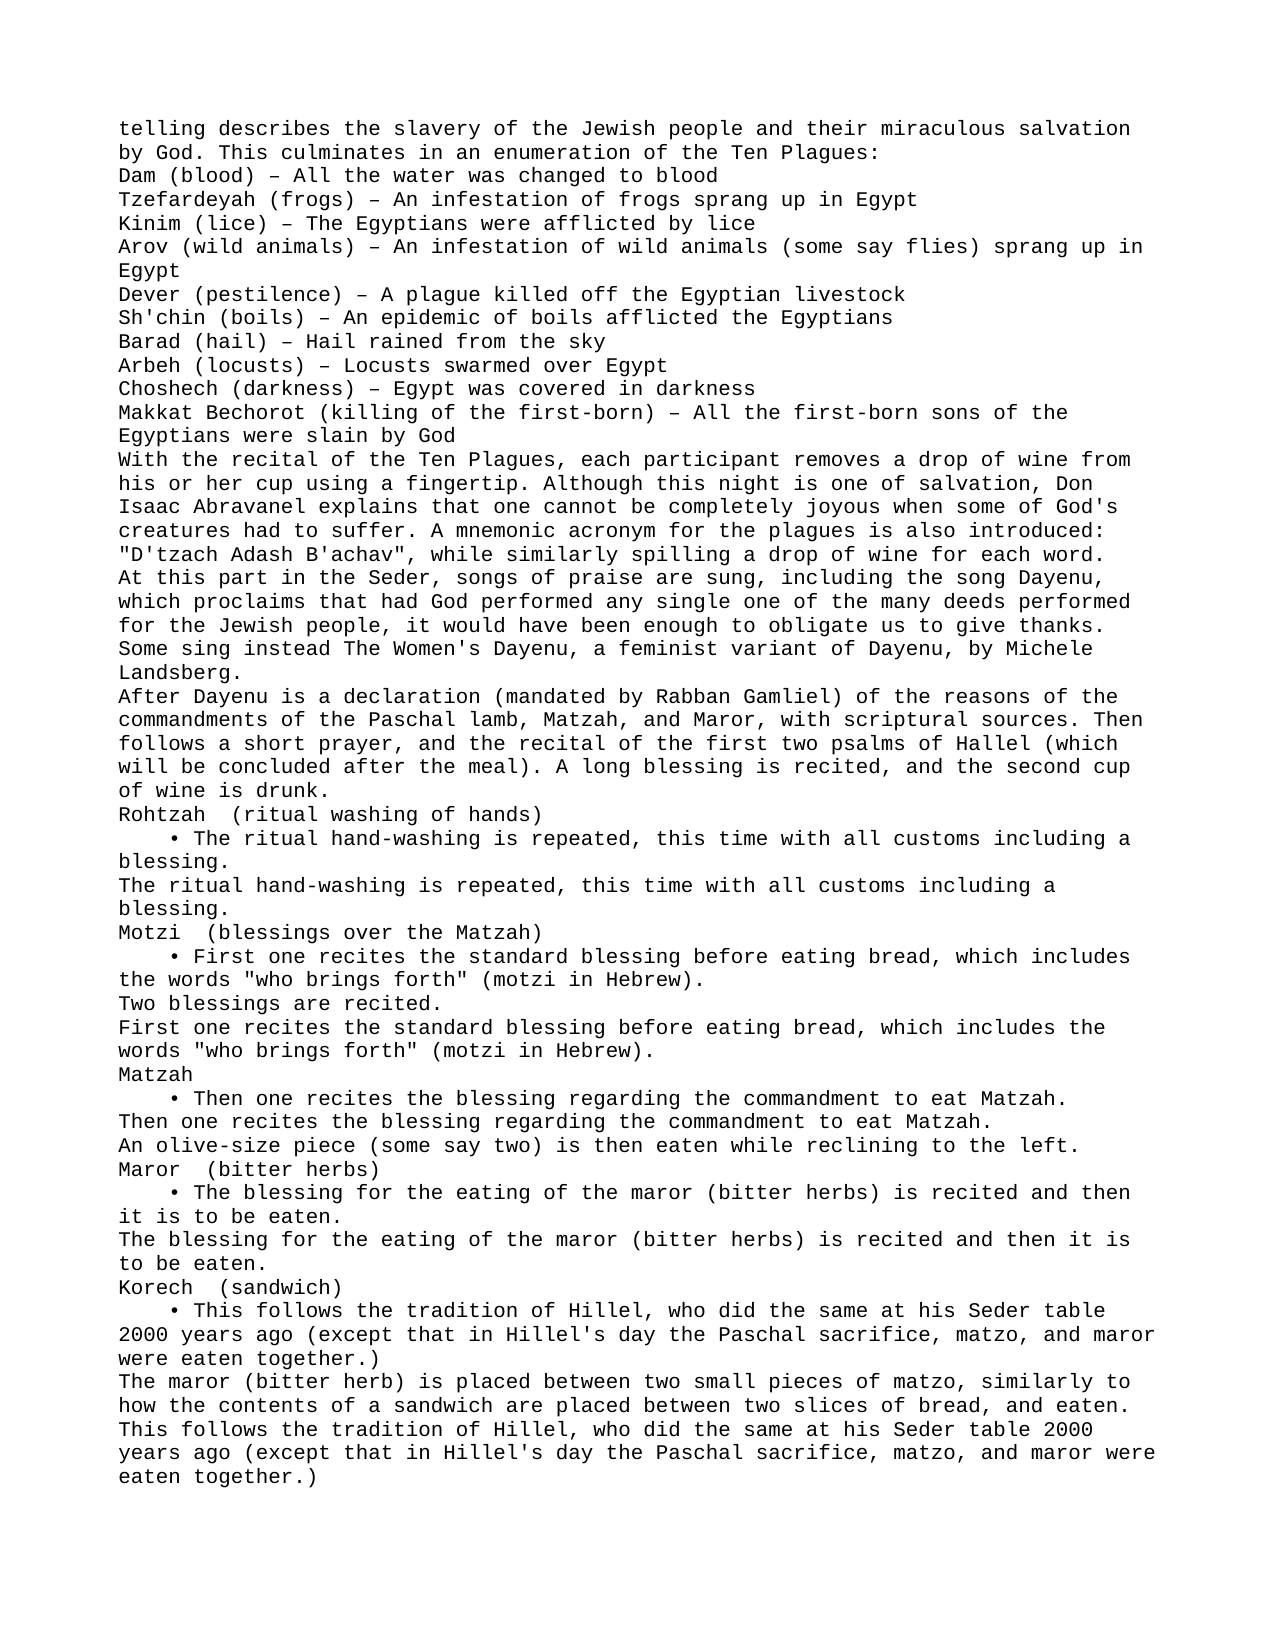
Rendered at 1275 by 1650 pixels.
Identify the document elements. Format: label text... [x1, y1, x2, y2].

text Choshech (darkness) – Egypt was covered in darkness [118, 378, 1157, 402]
text Arov (wild animals) – An infestation of wild animals (some say flies) sprang up in Egypt [118, 236, 1157, 284]
text Korech (sandwich) [118, 1277, 1157, 1300]
text Maror (bitter herbs) [118, 1158, 1157, 1182]
text • The ritual hand-washing is repeated, this time with all customs including a blessing. [118, 827, 1157, 875]
text The blessing for the eating of the maror (bitter herbs) is recited and then it is to be eaten. [118, 1229, 1157, 1277]
text Dever (pestilence) – A plague killed off the Egyptian livestock [118, 284, 1157, 307]
text Two blessings are recited. [118, 993, 1157, 1017]
text • This follows the tradition of Hillel, who did the same at his Seder table 2000 years ago (except that in Hillel's day the Paschal sacrifice, matzo, and maror were eaten together.) [118, 1300, 1157, 1371]
text Barad (hail) – Hail rained from the sky [118, 331, 1157, 354]
text • First one recites the standard blessing before eating bread, which includes the words "who brings forth" (motzi in Hebrew). [118, 946, 1157, 993]
text An olive-size piece (some say two) is then eaten while reclining to the left. [118, 1135, 1157, 1158]
text Dam (blood) – All the water was changed to blood [118, 165, 1157, 189]
text Then one recites the blessing regarding the commandment to eat Matzah. [118, 1111, 1157, 1135]
text Arbeh (locusts) – Locusts swarmed over Egypt [118, 354, 1157, 378]
text Sh'chin (boils) – An epidemic of boils afflicted the Egyptians [118, 307, 1157, 331]
text Matzah [118, 1064, 1157, 1088]
text Makkat Bechorot (killing of the first-born) – All the first-born sons of the Egyptians were slain by God [118, 402, 1157, 449]
text At this part in the Seder, songs of praise are sung, including the song Dayenu, which proclaims that had God performed any single one of the many deeds performed for the Jewish people, it would have been enough to obligate us to give thanks. Some sing instead The Women's Dayenu, a feminist variant of Dayenu, by Michele Landsberg. [118, 567, 1157, 686]
text • Then one recites the blessing regarding the commandment to eat Matzah. [118, 1088, 1157, 1111]
text Rohtzah (ritual washing of hands) [118, 804, 1157, 827]
text Tzefardeyah (frogs) – An infestation of frogs sprang up in Egypt [118, 189, 1157, 213]
text The maror (bitter herb) is placed between two small pieces of matzo, similarly to how the contents of a sandwich are placed between two slices of bread, and eaten. This follows the tradition of Hillel, who did the same at his Seder table 2000 years ago (except that in Hillel's day the Paschal sacrifice, matzo, and maror were eaten together.) [118, 1371, 1157, 1489]
text After Dayenu is a declaration (mandated by Rabban Gamliel) of the reasons of the commandments of the Paschal lamb, Matzah, and Maror, with scriptural sources. Then follows a short prayer, and the recital of the first two psalms of Hallel (which will be concluded after the meal). A long blessing is recited, and the second cup of wine is drunk. [118, 686, 1157, 804]
text The ritual hand-washing is repeated, this time with all customs including a blessing. [118, 875, 1157, 922]
text • The blessing for the eating of the maror (bitter herbs) is recited and then it is to be eaten. [118, 1182, 1157, 1229]
text Motzi (blessings over the Matzah) [118, 922, 1157, 946]
text Kinim (lice) – The Egyptians were afflicted by lice [118, 213, 1157, 236]
text telling describes the slavery of the Jewish people and their miraculous salvation by God. This culminates in an enumeration of the Ten Plagues: [118, 118, 1157, 165]
text With the recital of the Ten Plagues, each participant removes a drop of wine from his or her cup using a fingertip. Although this night is one of salvation, Don Isaac Abravanel explains that one cannot be completely joyous when some of God's creatures had to suffer. A mnemonic acronym for the plagues is also introduced: "D'tzach Adash B'achav", while similarly spilling a drop of wine for each word. [118, 449, 1157, 567]
text First one recites the standard blessing before eating bread, which includes the words "who brings forth" (motzi in Hebrew). [118, 1017, 1157, 1064]
